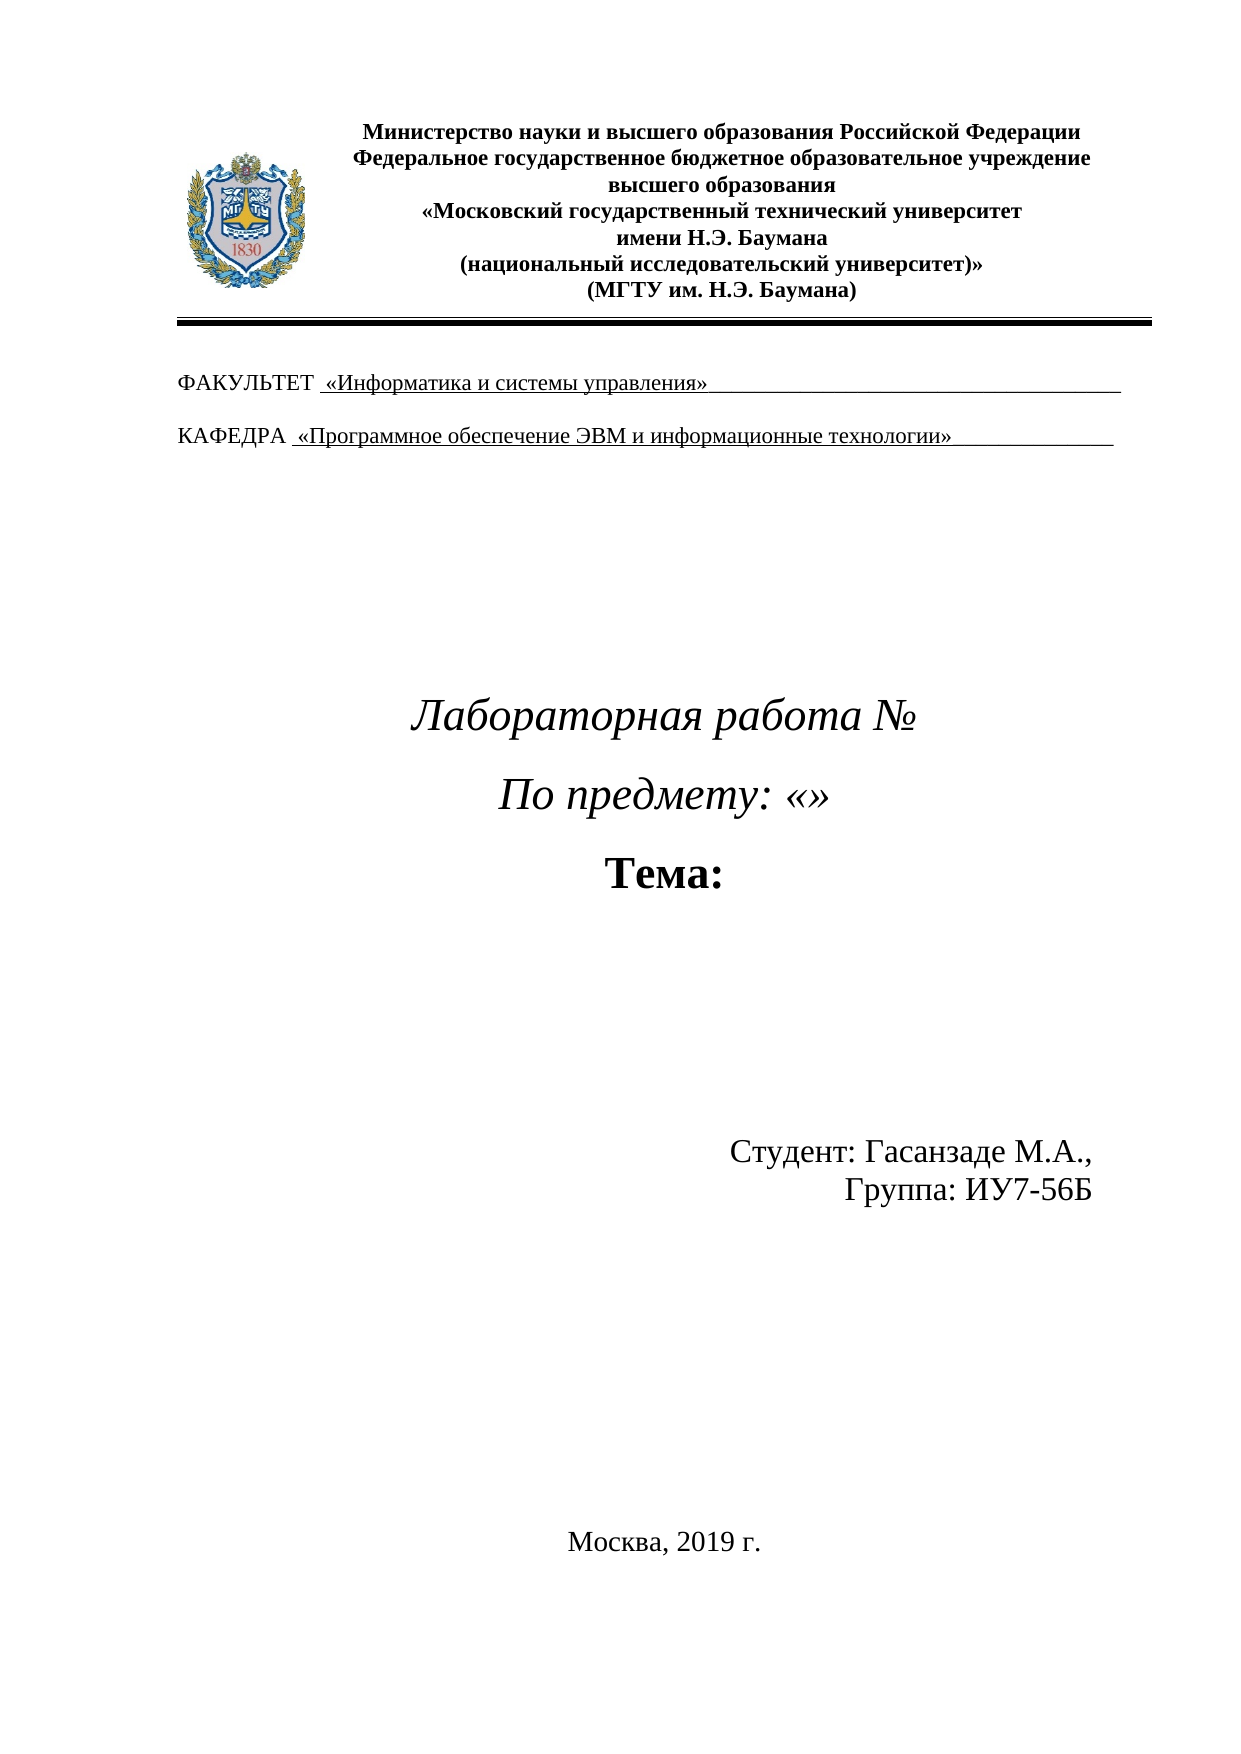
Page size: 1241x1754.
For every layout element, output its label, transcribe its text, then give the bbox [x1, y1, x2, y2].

table_header Министерство науки и высшего образования Российской Федерации Федеральное государственное бюджетное образовательное учреждение высшего образования «Московский государственный технический университет имени Н.Э. Баумана (национальный исследовательский университет)» (МГТУ им. Н.Э. Баумана) [322, 118, 1122, 303]
text Группа: ИУ7-56Б [177, 1169, 1093, 1208]
text Москва, 2019 г. [177, 1524, 1152, 1558]
text Тема: [177, 846, 1152, 899]
text Лабораторная работа № [177, 688, 1152, 741]
text Студент: Гасанзаде М.А., [177, 1131, 1093, 1169]
text По предмету: «» [177, 767, 1152, 819]
picture [195, 152, 307, 289]
text КАФЕДРА «Программное обеспечение ЭВМ и информационные технологии»______________ [177, 422, 1152, 448]
text ФАКУЛЬТЕТ «Информатика и системы управления»____________________________________ [177, 369, 1152, 396]
table_header [177, 118, 322, 303]
